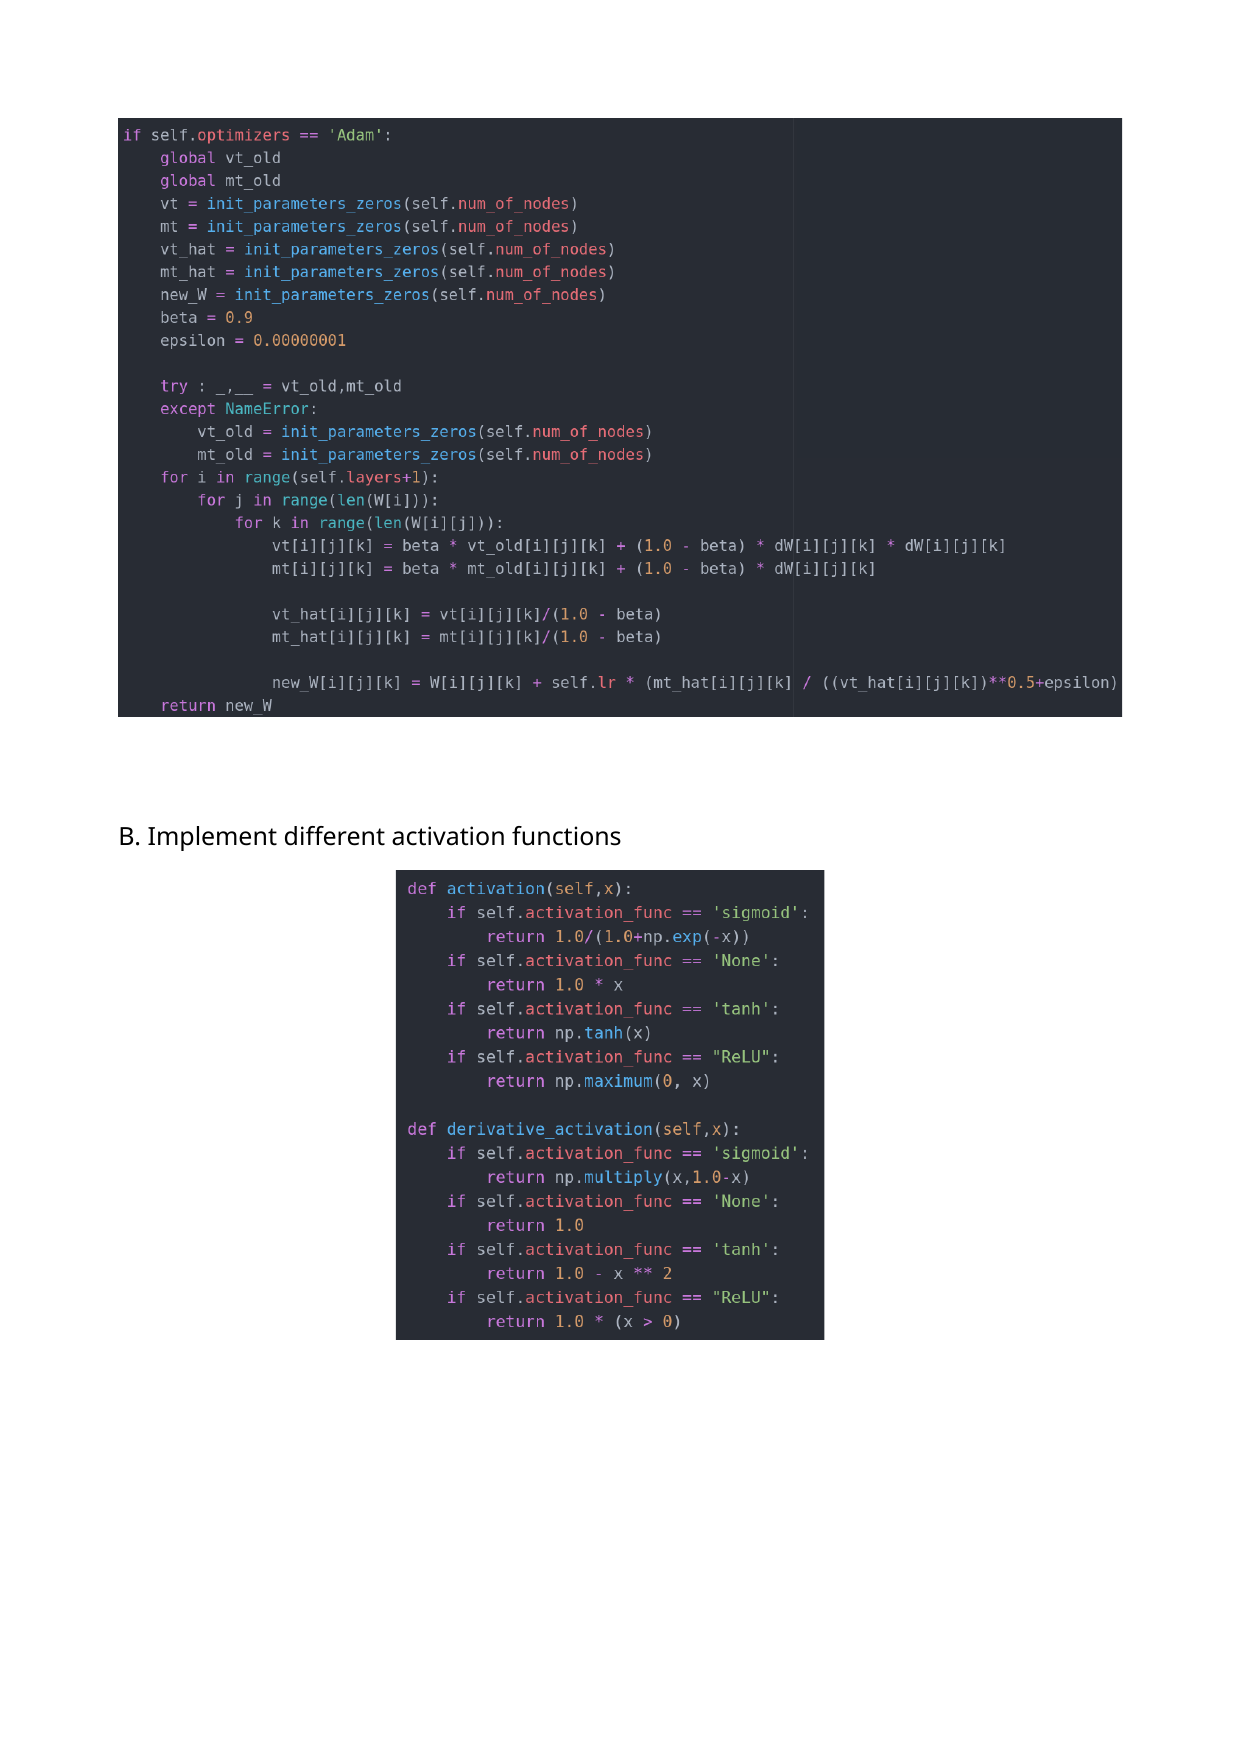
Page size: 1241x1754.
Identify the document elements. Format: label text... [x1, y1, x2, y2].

picture [395, 870, 825, 1340]
text B. Implement different activation functions [118, 819, 1122, 853]
picture [118, 118, 1123, 717]
